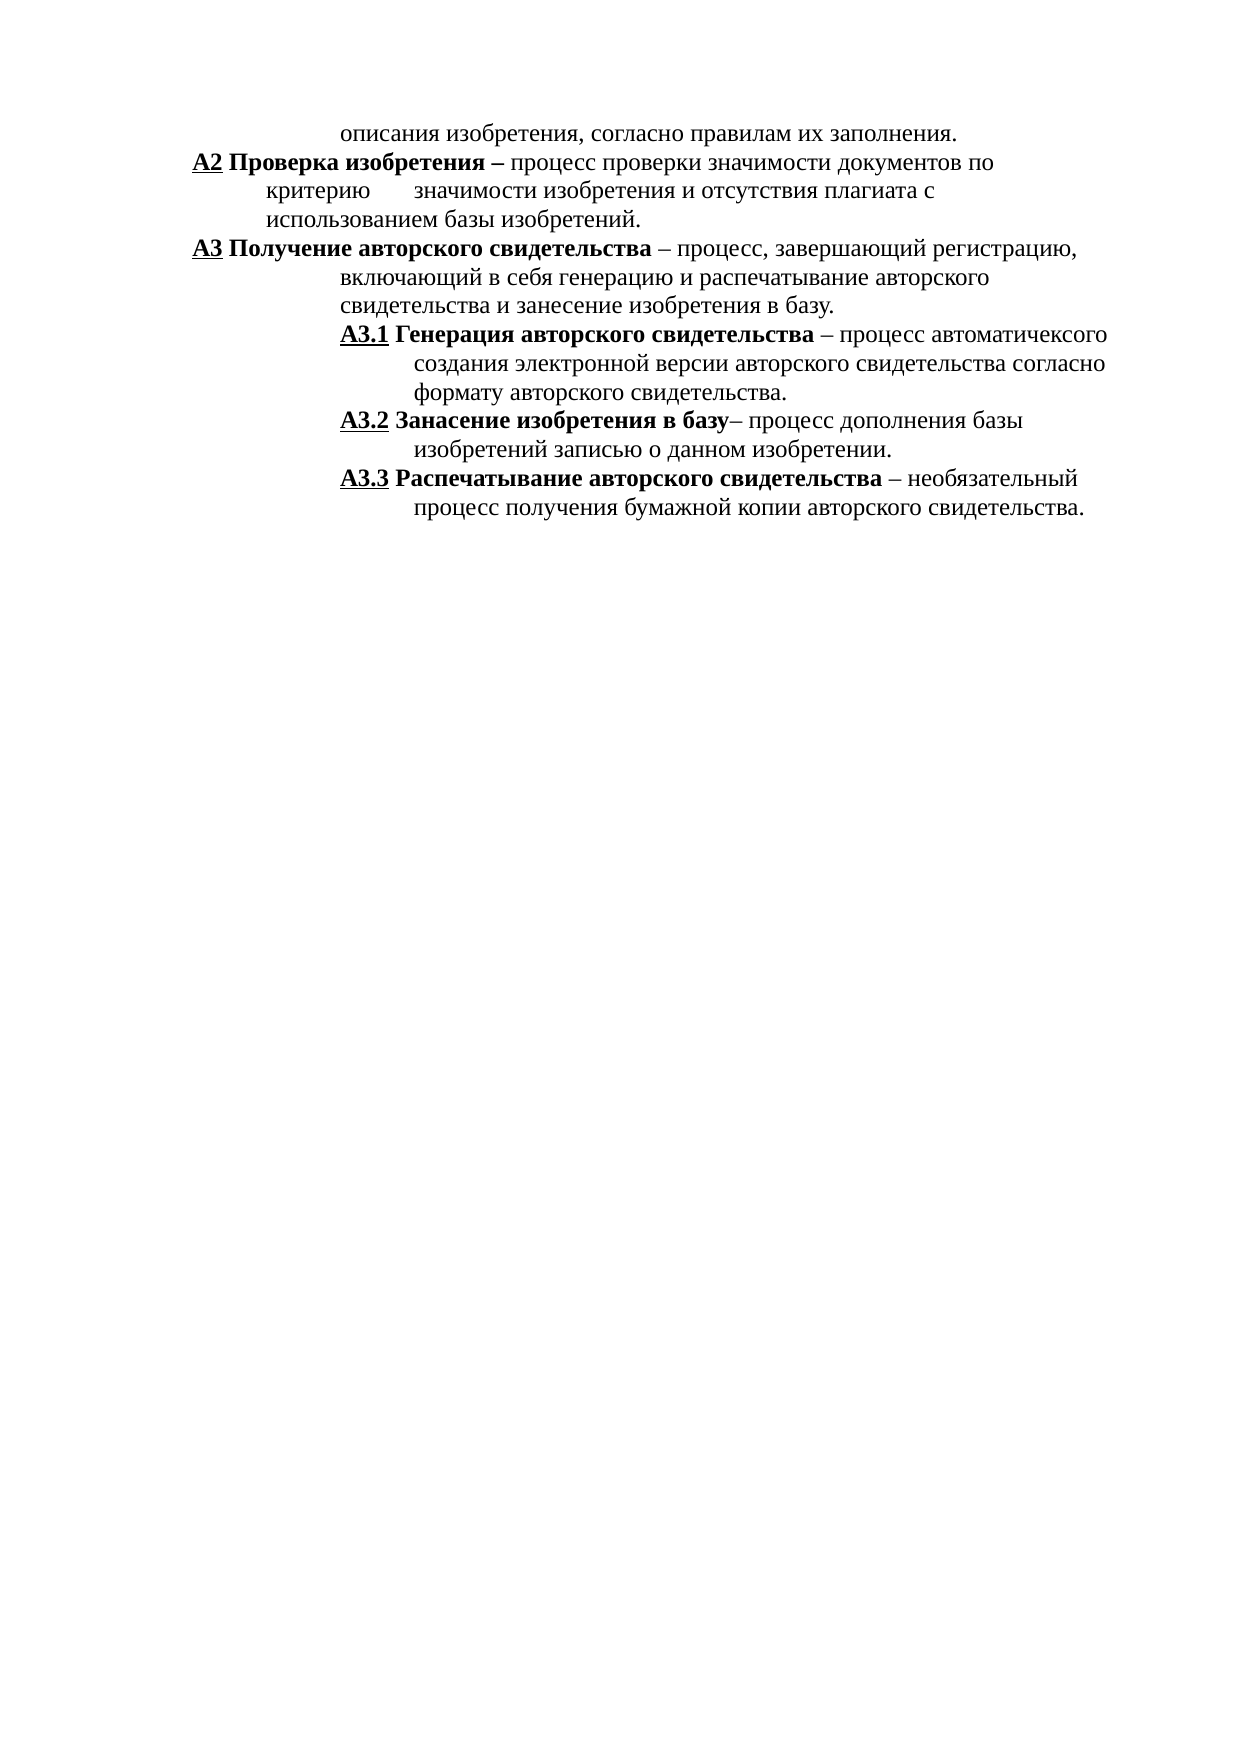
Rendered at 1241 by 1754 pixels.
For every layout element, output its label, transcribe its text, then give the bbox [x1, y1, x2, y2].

text описания изобретения, согласно правилам их заполнения. [118, 118, 1122, 147]
text А2 Проверка изобретения – процесс проверки значимости документов по критерию значимости изобретения и отсутствия плагиата с использованием базы изобретений. [118, 147, 1122, 233]
text А3.2 Занасение изобретения в базу– процесс дополнения базы изобретений записью о данном изобретении. [118, 406, 1122, 463]
text А3.1 Генерация авторского свидетельства – процесс автоматичексого создания электронной версии авторского свидетельства согласно формату авторского свидетельства. [118, 319, 1122, 406]
text А3 Получение авторского свидетельства – процесс, завершающий регистрацию, включающий в себя генерацию и распечатывание авторского свидетельства и занесение изобретения в базу. [118, 233, 1122, 319]
text А3.3 Распечатывание авторского свидетельства – необязательный процесс получения бумажной копии авторского свидетельства. [118, 463, 1122, 521]
